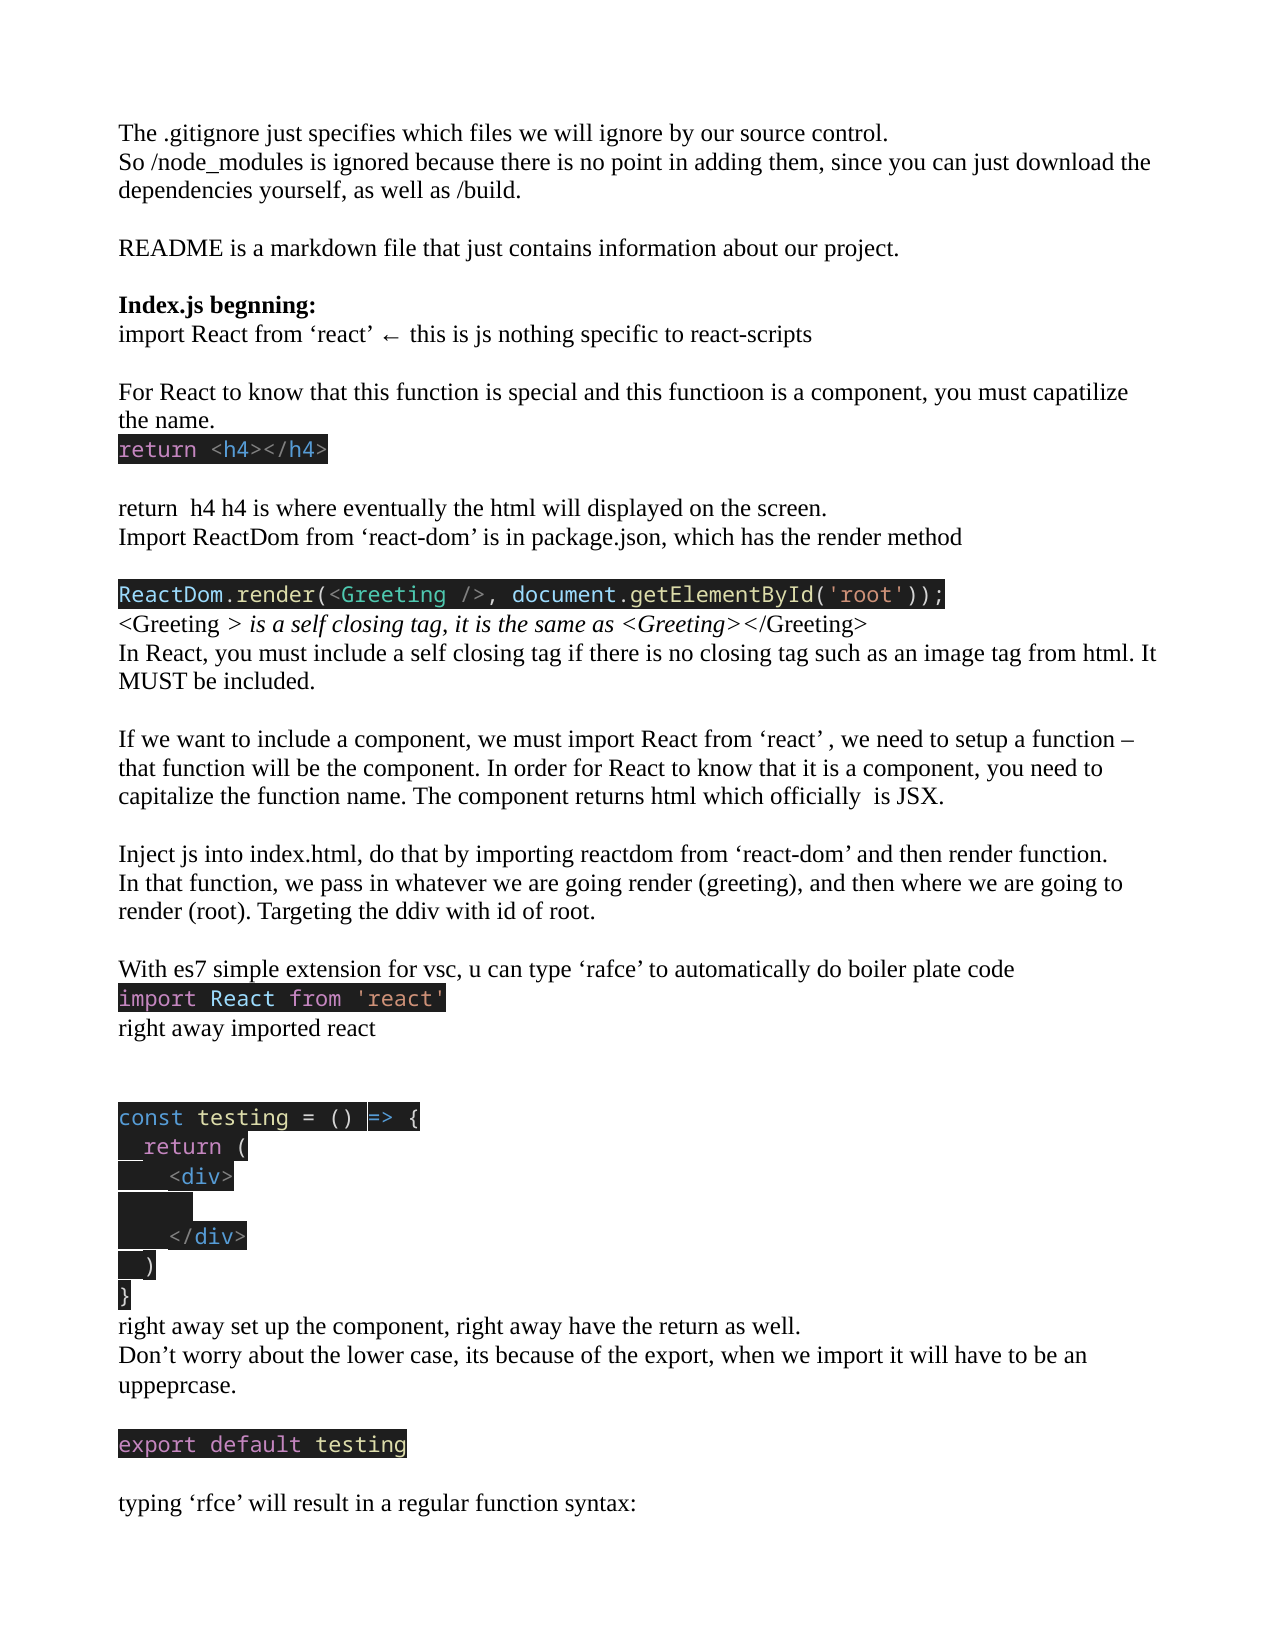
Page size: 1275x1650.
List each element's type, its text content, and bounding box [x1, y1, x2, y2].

text typing ‘rfce’ will result in a regular function syntax: [118, 1488, 1157, 1517]
text The .gitignore just specifies which files we will ignore by our source control. [118, 118, 1157, 147]
text right away set up the component, right away have the return as well. [118, 1310, 1157, 1340]
text return h4 h4 is where eventually the html will displayed on the screen. [118, 493, 1157, 522]
text Import ReactDom from ‘react-dom’ is in package.json, which has the render method [118, 522, 1157, 550]
text Index.js begnning: [118, 291, 1157, 319]
text README is a markdown file that just contains information about our project. [118, 233, 1157, 262]
text import React from 'react' [118, 983, 1157, 1012]
text ReactDom.render(<Greeting />, document.getElementById('root')); [118, 579, 1157, 609]
text right away imported react [118, 1012, 1157, 1042]
text With es7 simple extension for vsc, u can type ‘rafce’ to automatically do boiler plate code [118, 954, 1157, 983]
text </div> [118, 1221, 1157, 1250]
text ) [118, 1250, 1157, 1280]
text In React, you must include a self closing tag if there is no closing tag such as an image tag from html. It MUST be included. [118, 638, 1157, 695]
text } [118, 1280, 1157, 1310]
text import React from ‘react’ ← this is js nothing specific to react-scripts [118, 319, 1157, 348]
text In that function, we pass in whatever we are going render (greeting), and then where we are going to render (root). Targeting the ddiv with id of root. [118, 868, 1157, 925]
text So /node_modules is ignored because there is no point in adding them, since you can just download the dependencies yourself, as well as /build. [118, 147, 1157, 204]
text <Greeting > is a self closing tag, it is the same as <Greeting></Greeting> [118, 609, 1157, 638]
text const testing = () => { [118, 1102, 1157, 1131]
text Don’t worry about the lower case, its because of the export, when we import it will have to be an uppeprcase. [118, 1340, 1157, 1399]
text Inject js into index.html, do that by importing reactdom from ‘react-dom’ and then render function. [118, 839, 1157, 868]
text <div> [118, 1161, 1157, 1191]
text If we want to include a component, we must import React from ‘react’ , we need to setup a function – that function will be the component. In order for React to know that it is a component, you need to capitalize the function name. The component returns html which officially is JSX. [118, 724, 1157, 810]
text export default testing [118, 1429, 1157, 1458]
text return <h4></h4> [118, 434, 1157, 464]
text return ( [118, 1131, 1157, 1161]
text For React to know that this function is special and this functioon is a component, you must capatilize the name. [118, 377, 1157, 434]
